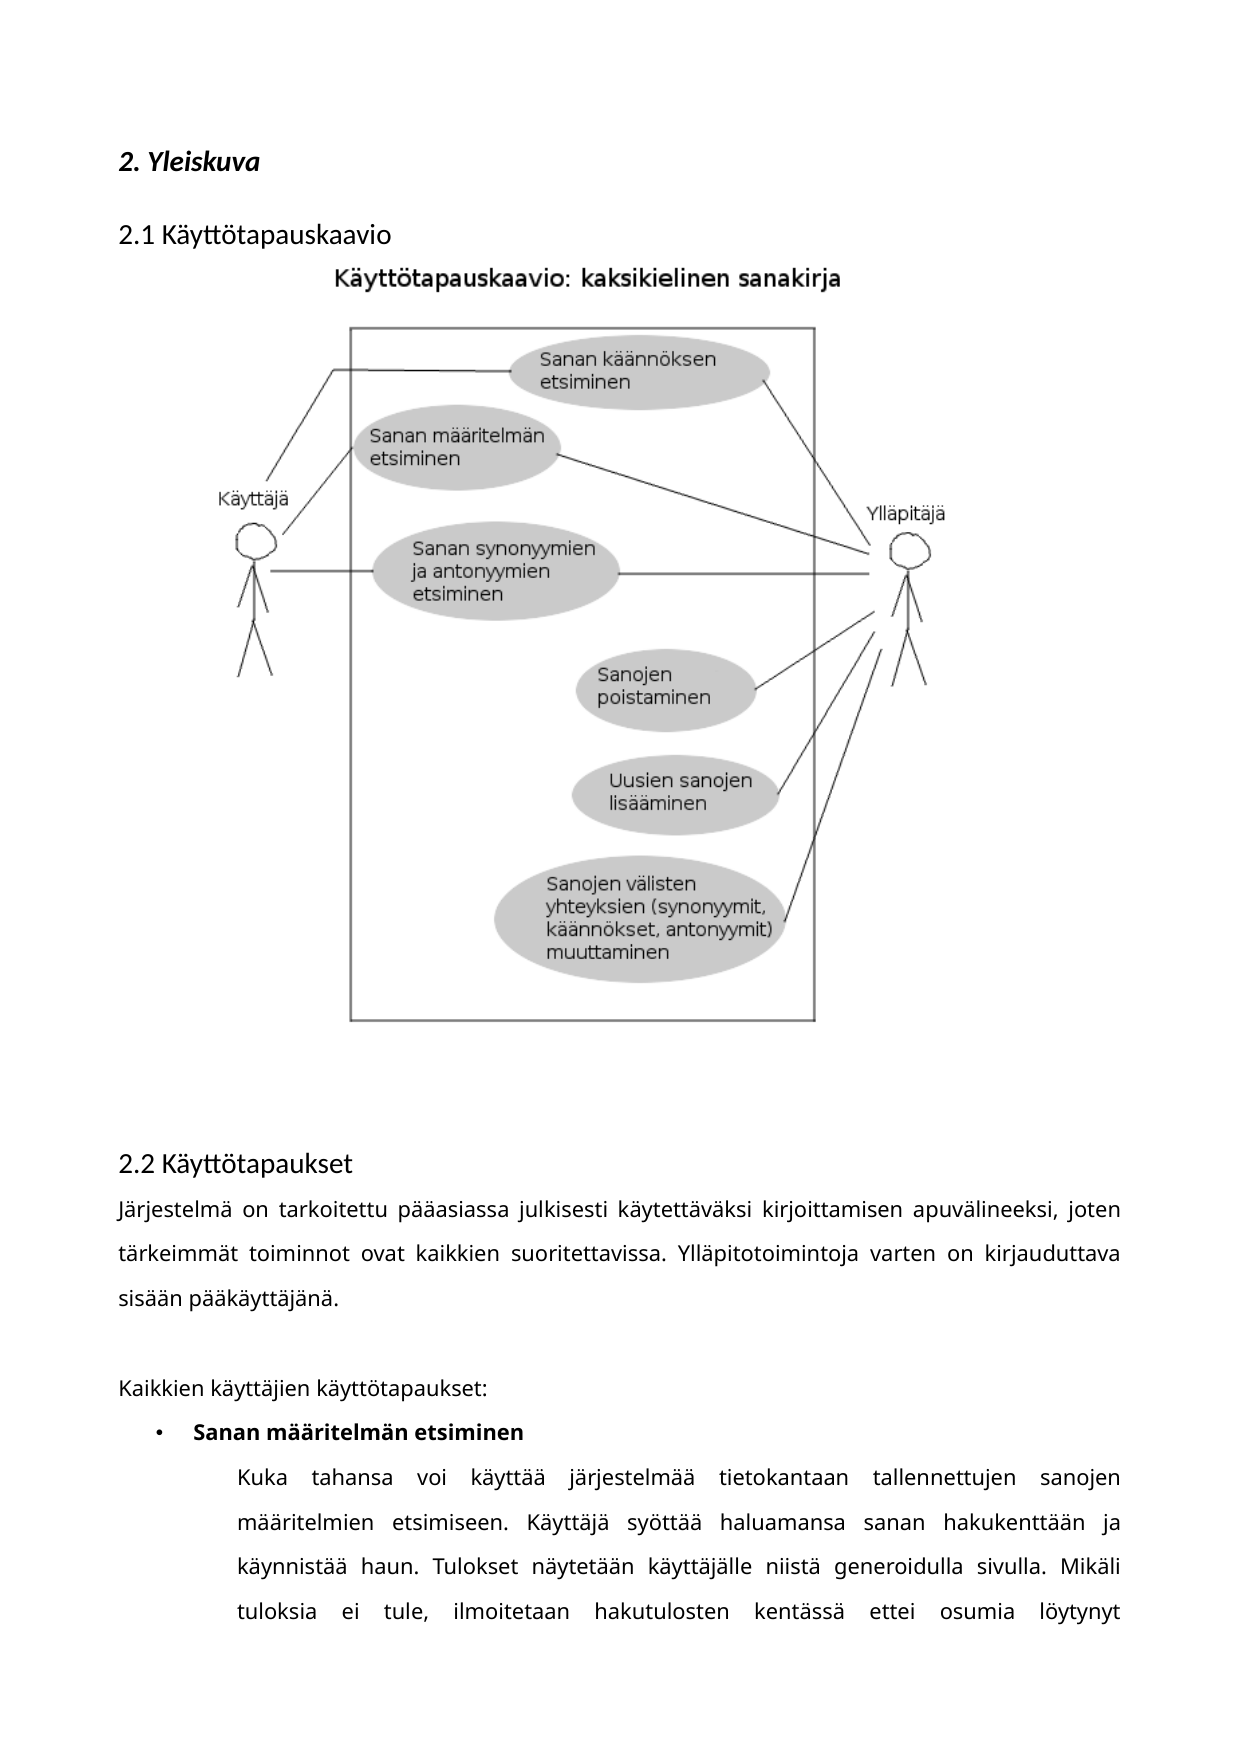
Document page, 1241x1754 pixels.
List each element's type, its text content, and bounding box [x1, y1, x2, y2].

list Sanan määritelmän etsiminen [156, 1417, 1122, 1447]
subtitle 2.2 Käyttötapaukset [118, 1146, 1122, 1181]
text Kaikkien käyttäjien käyttötapaukset: [118, 1372, 1122, 1402]
text Järjestelmä on tarkoitettu pääasiassa julkisesti käytettäväksi kirjoittamisen apuvälineeksi, joten tärkeimmät toiminnot ovat kaikkien suoritettavissa. Ylläpitotoimintoja varten on kirjauduttava sisään pääkäyttäjänä. [118, 1194, 1122, 1313]
picture [174, 256, 978, 1061]
text Kuka tahansa voi käyttää järjestelmää tietokantaan tallennettujen sanojen määritelmien etsimiseen. Käyttäjä syöttää haluamansa sanan hakukenttään ja käynnistää haun. Tulokset näytetään käyttäjälle niistä generoidulla sivulla. Mikäli tuloksia ei tule, ilmoitetaan hakutulosten kentässä ettei osumia löytynyt [237, 1462, 1122, 1626]
subtitle 2.1 Käyttötapauskaavio [118, 216, 1122, 252]
subtitle 2. Yleiskuva [118, 143, 1122, 179]
